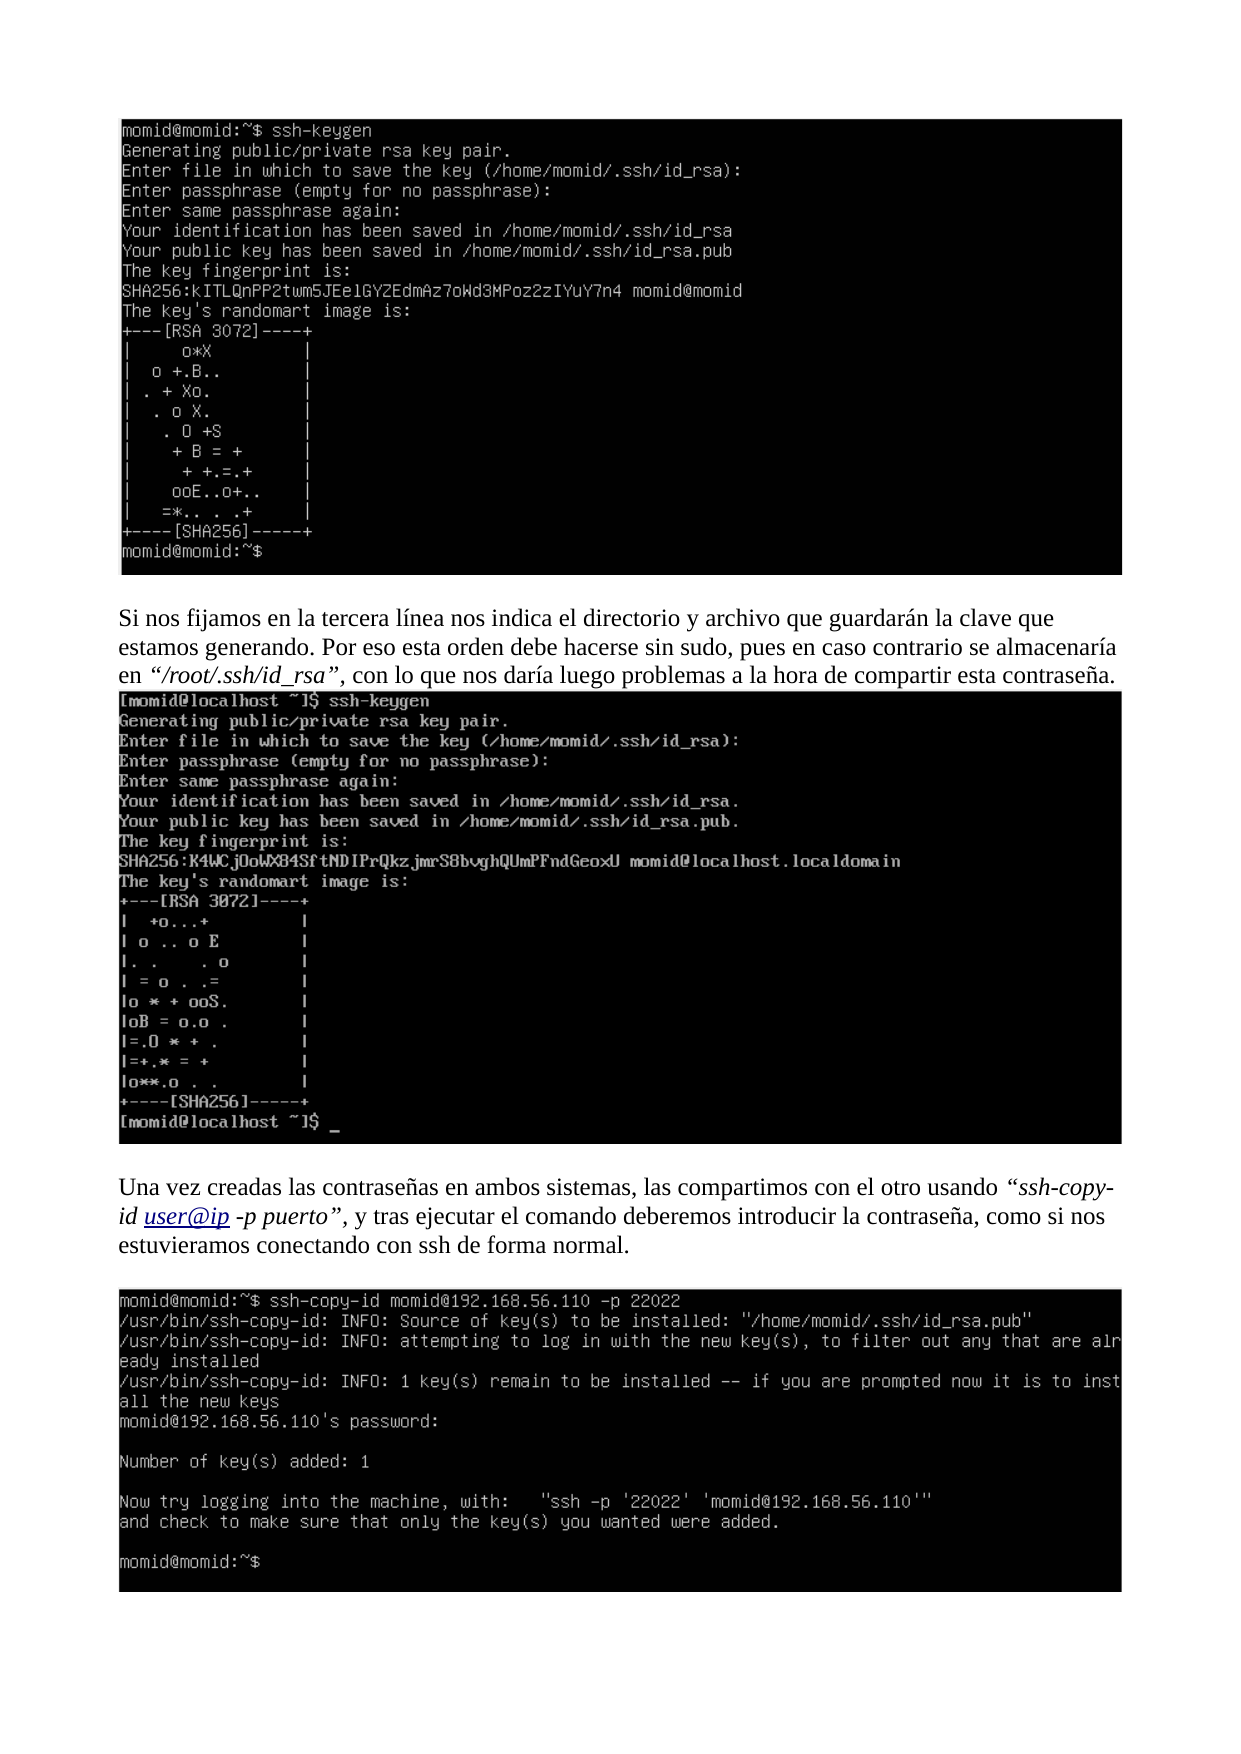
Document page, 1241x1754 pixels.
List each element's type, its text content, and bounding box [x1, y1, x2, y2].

picture [118, 689, 1123, 1144]
text Una vez creadas las contraseñas en ambos sistemas, las compartimos con el otro usando “ssh-copy-id user@ip -p puerto”, y tras ejecutar el comando deberemos introducir la contraseña, como si nos estuvieramos conectando con ssh de forma normal. [118, 1172, 1122, 1259]
picture [118, 1287, 1123, 1592]
picture [118, 118, 1123, 575]
text Si nos fijamos en la tercera línea nos indica el directorio y archivo que guardarán la clave que estamos generando. Por eso esta orden debe hacerse sin sudo, pues en caso contrario se almacenaría en “/root/.ssh/id_rsa”, con lo que nos daría luego problemas a la hora de compartir esta contraseña. [118, 603, 1122, 689]
